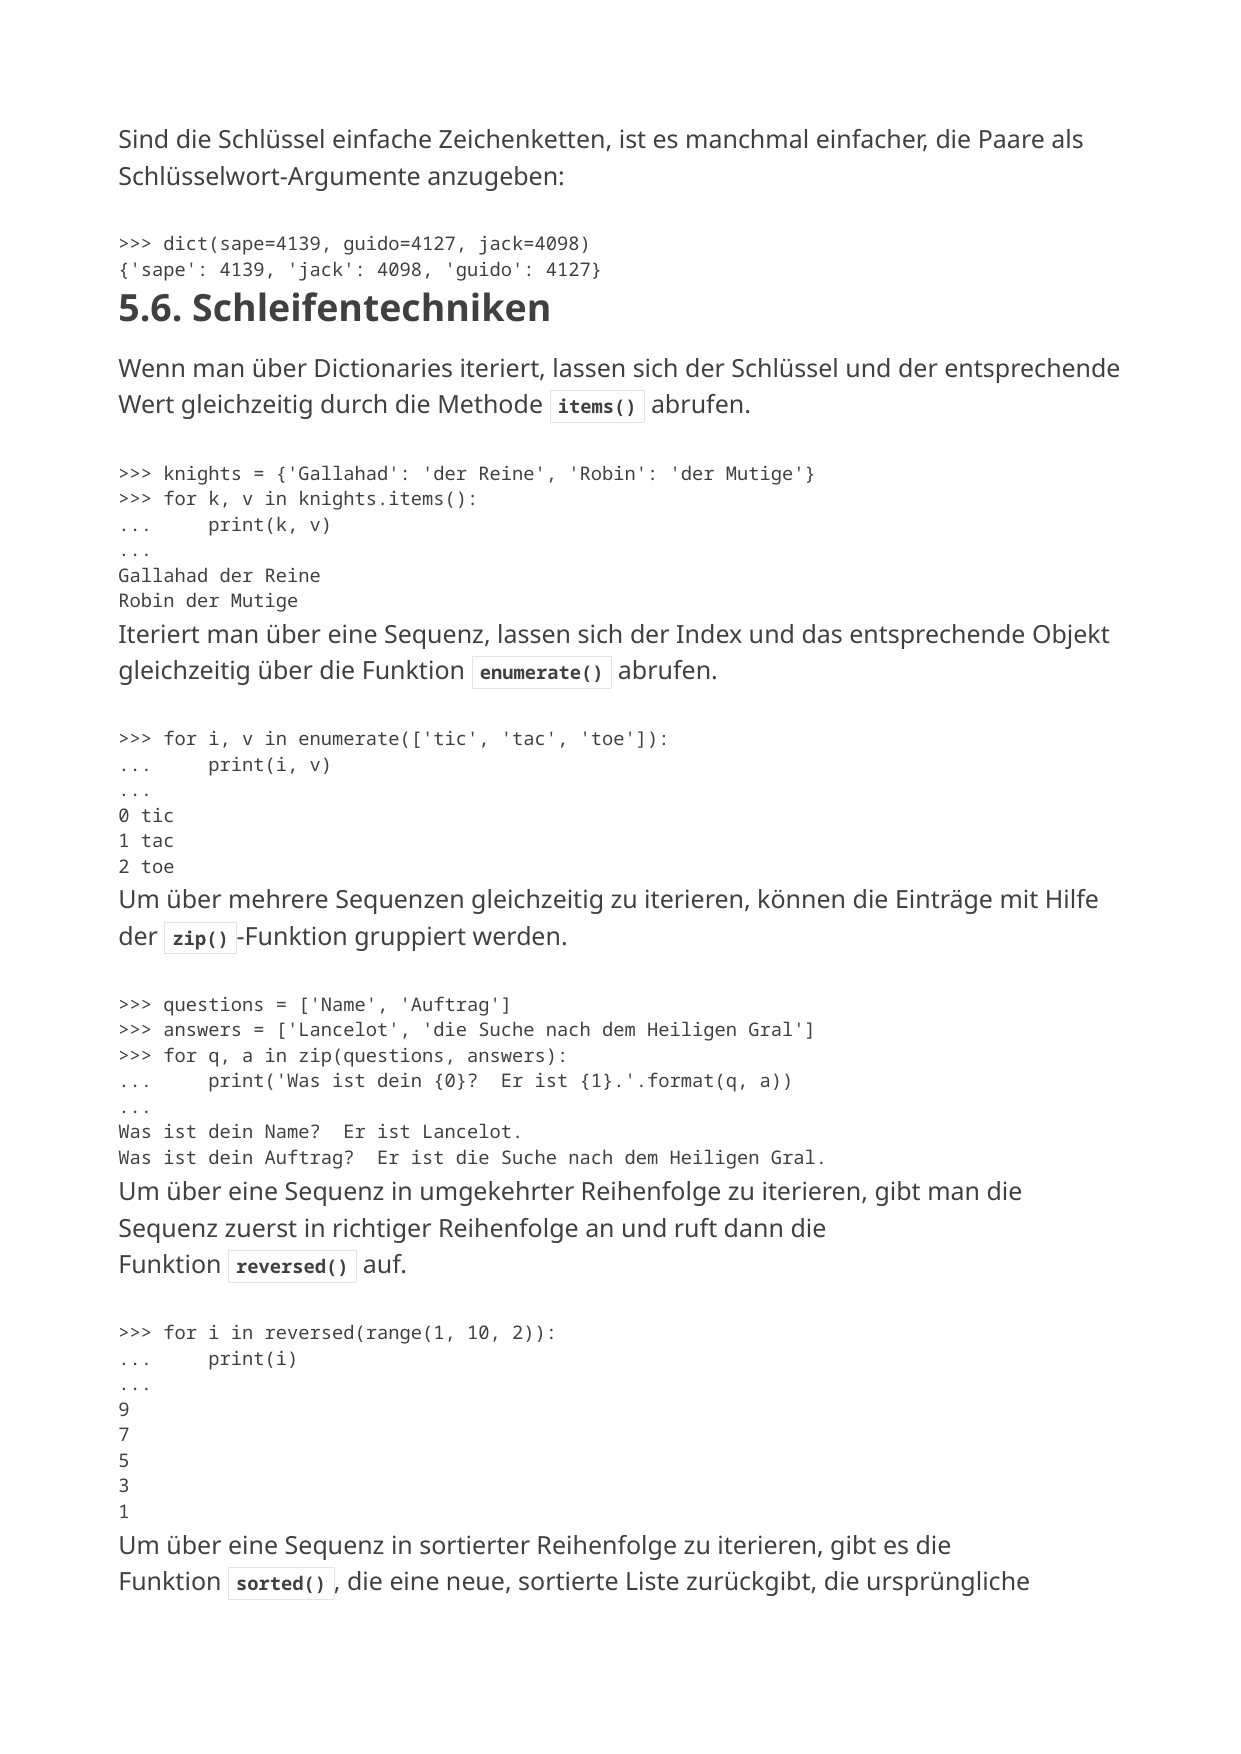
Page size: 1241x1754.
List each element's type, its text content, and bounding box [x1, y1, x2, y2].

text 2 toe [118, 853, 1122, 878]
text ... print(k, v) [118, 511, 1122, 536]
text ... [118, 1371, 1122, 1396]
text Um über eine Sequenz in sortierter Reihenfolge zu iterieren, gibt es die Funktion sorted(), die eine neue, sortierte Liste zurückgibt, die ursprüngliche [118, 1524, 1122, 1599]
text >>> dict(sape=4139, guido=4127, jack=4098) [118, 231, 1122, 256]
text 3 [118, 1473, 1122, 1498]
text Was ist dein Auftrag? Er ist die Suche nach dem Heiligen Gral. [118, 1144, 1122, 1170]
text 1 [118, 1498, 1122, 1524]
text ... [118, 1093, 1122, 1119]
text 0 tic [118, 802, 1122, 827]
text Um über eine Sequenz in umgekehrter Reihenfolge zu iterieren, gibt man die Sequenz zuerst in richtiger Reihenfolge an und ruft dann die Funktion reversed() auf. [118, 1170, 1122, 1282]
text Sind die Schlüssel einfache Zeichenketten, ist es manchmal einfacher, die Paare als Schlüsselwort-Argumente anzugeben: [118, 118, 1122, 193]
subtitle 5.6. Schleifentechniken [118, 282, 1122, 333]
text ... print(i, v) [118, 751, 1122, 776]
text ... [118, 776, 1122, 802]
text Wenn man über Dictionaries iteriert, lassen sich der Schlüssel und der entsprechende Wert gleichzeitig durch die Methode items() abrufen. [118, 347, 1122, 422]
text >>> for q, a in zip(questions, answers): [118, 1042, 1122, 1068]
text ... print('Was ist dein {0}? Er ist {1}.'.format(q, a)) [118, 1068, 1122, 1093]
text 9 [118, 1396, 1122, 1422]
text >>> for k, v in knights.items(): [118, 485, 1122, 511]
text >>> answers = ['Lancelot', 'die Suche nach dem Heiligen Gral'] [118, 1017, 1122, 1042]
text Robin der Mutige [118, 587, 1122, 613]
text 7 [118, 1422, 1122, 1447]
text Um über mehrere Sequenzen gleichzeitig zu iterieren, können die Einträge mit Hilfe der zip()-Funktion gruppiert werden. [118, 878, 1122, 953]
text 5 [118, 1447, 1122, 1473]
text Iteriert man über eine Sequenz, lassen sich der Index und das entsprechende Objekt gleichzeitig über die Funktion enumerate() abrufen. [118, 613, 1122, 688]
text >>> for i in reversed(range(1, 10, 2)): [118, 1320, 1122, 1345]
text {'sape': 4139, 'jack': 4098, 'guido': 4127} [118, 256, 1122, 282]
text >>> questions = ['Name', 'Auftrag'] [118, 991, 1122, 1017]
text >>> for i, v in enumerate(['tic', 'tac', 'toe']): [118, 725, 1122, 751]
text Gallahad der Reine [118, 562, 1122, 587]
text >>> knights = {'Gallahad': 'der Reine', 'Robin': 'der Mutige'} [118, 460, 1122, 485]
text Was ist dein Name? Er ist Lancelot. [118, 1119, 1122, 1144]
text 1 tac [118, 827, 1122, 853]
text ... [118, 536, 1122, 562]
text ... print(i) [118, 1345, 1122, 1371]
